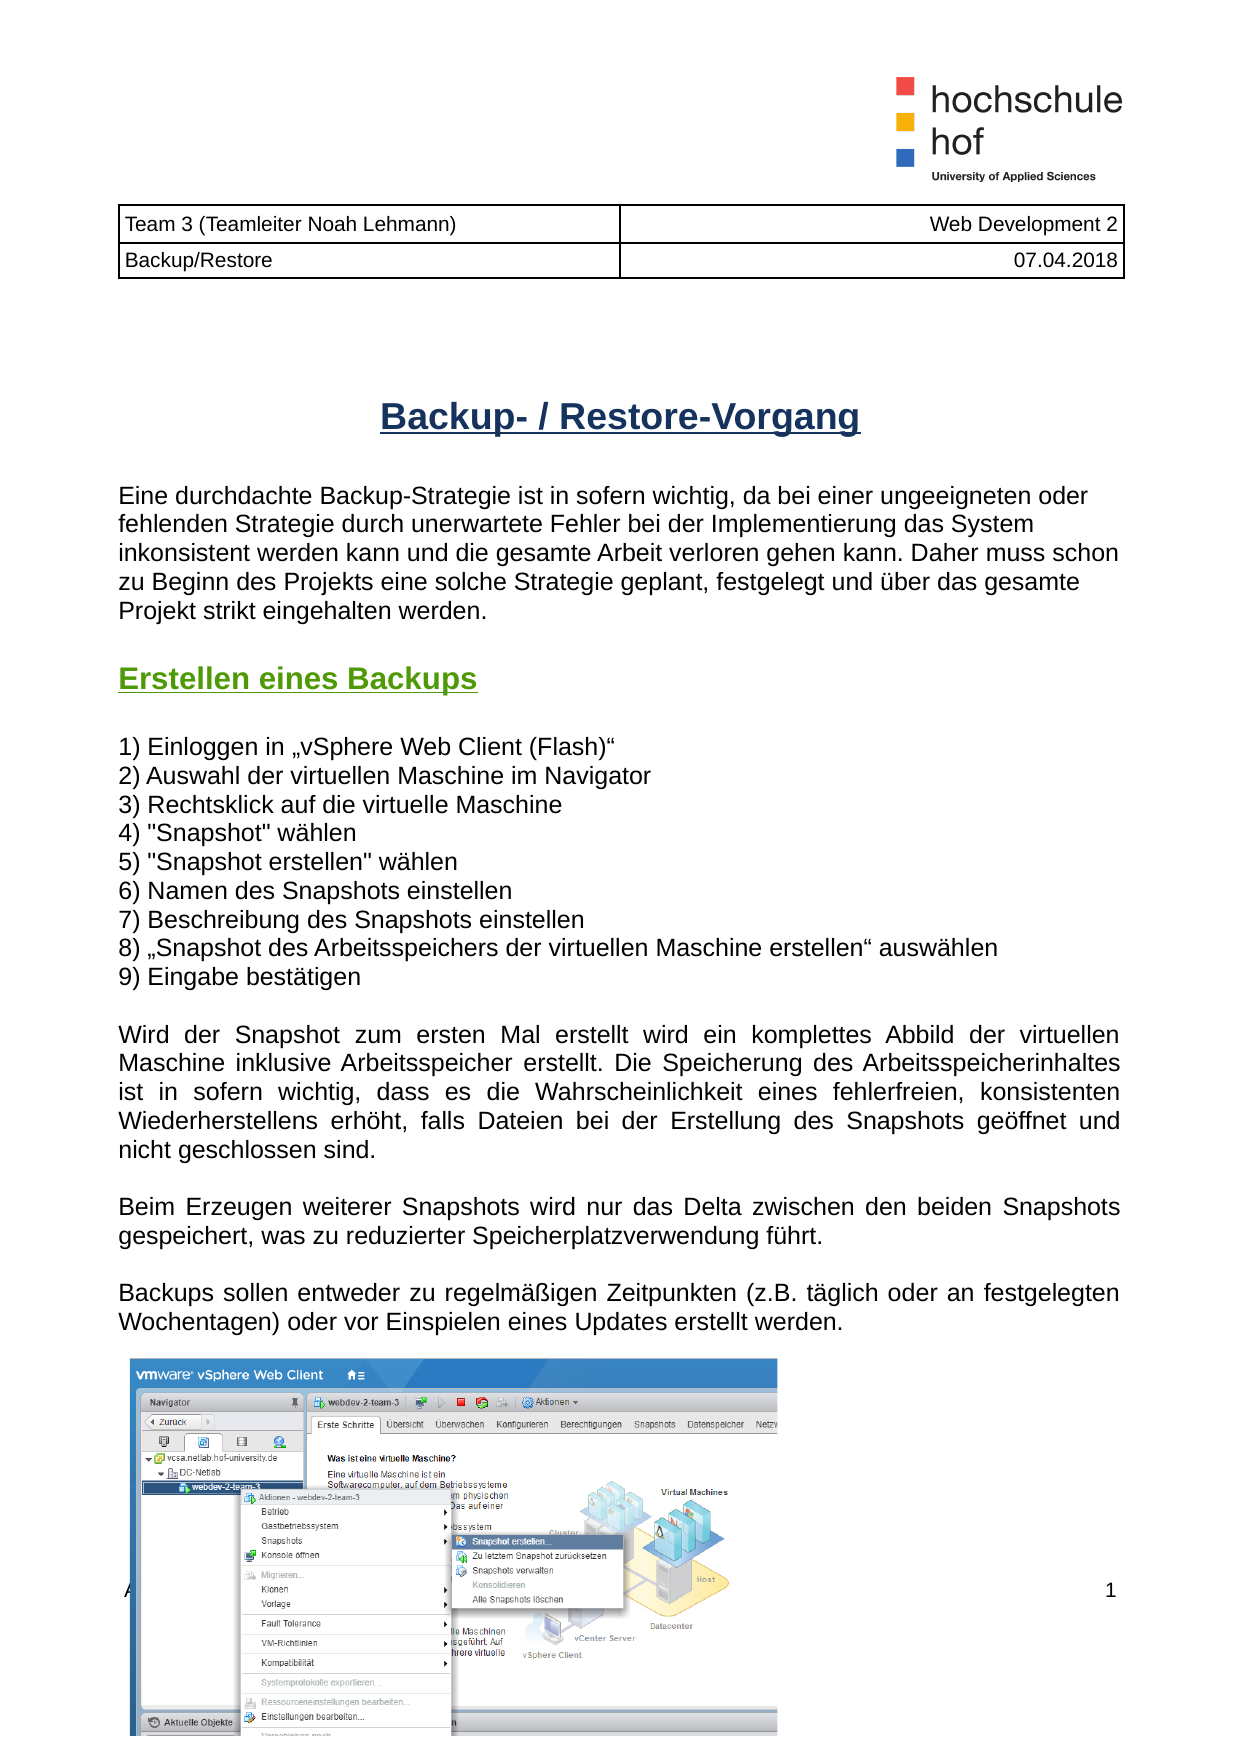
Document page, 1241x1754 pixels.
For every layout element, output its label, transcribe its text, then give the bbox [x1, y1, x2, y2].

text 4) "Snapshot" wählen [118, 818, 1122, 847]
picture [896, 77, 1122, 182]
text 3) Rechtsklick auf die virtuelle Maschine [118, 790, 1122, 818]
text Eine durchdachte Backup-Strategie ist in sofern wichtig, da bei einer ungeeigneten oder fehlenden Strategie durch unerwartete Fehler bei der Implementierung das System inkonsistent werden kann und die gesamte Arbeit verloren gehen kann. Daher muss schon zu Beginn des Projekts eine solche Strategie geplant, festgelegt und über das gesamte Projekt strikt eingehalten werden. [118, 481, 1122, 624]
text 1) Einloggen in „vSphere Web Client (Flash)“ [118, 732, 1122, 761]
text Backups sollen entweder zu regelmäßigen Zeitpunkten (z.B. täglich oder an festgelegten Wochentagen) oder vor Einspielen eines Updates erstellt werden. [118, 1278, 1122, 1336]
text Beim Erzeugen weiterer Snapshots wird nur das Delta zwischen den beiden Snapshots gespeichert, was zu reduzierter Speicherplatzverwendung führt. [118, 1192, 1122, 1250]
text Erstellen eines Backups [118, 660, 1122, 696]
text 5) "Snapshot erstellen" wählen [118, 847, 1122, 876]
text Wird der Snapshot zum ersten Mal erstellt wird ein komplettes Abbild der virtuellen Maschine inklusive Arbeitsspeicher erstellt. Die Speicherung des Arbeitsspeicherinhaltes ist in sofern wichtig, dass es die Wahrscheinlichkeit eines fehlerfreien, konsistenten Wiederherstellens erhöht, falls Dateien bei der Erstellung des Snapshots geöffnet und nicht geschlossen sind. [118, 1020, 1122, 1163]
text 2) Auswahl der virtuellen Maschine im Navigator [118, 761, 1122, 790]
text 8) „Snapshot des Arbeitsspeichers der virtuellen Maschine erstellen“ auswählen [118, 933, 1122, 962]
text 9) Eingabe bestätigen [118, 962, 1122, 991]
picture [129, 1358, 778, 1736]
text 7) Beschreibung des Snapshots einstellen [118, 905, 1122, 933]
text Backup- / Restore-Vorgang [118, 394, 1122, 437]
text 6) Namen des Snapshots einstellen [118, 876, 1122, 905]
